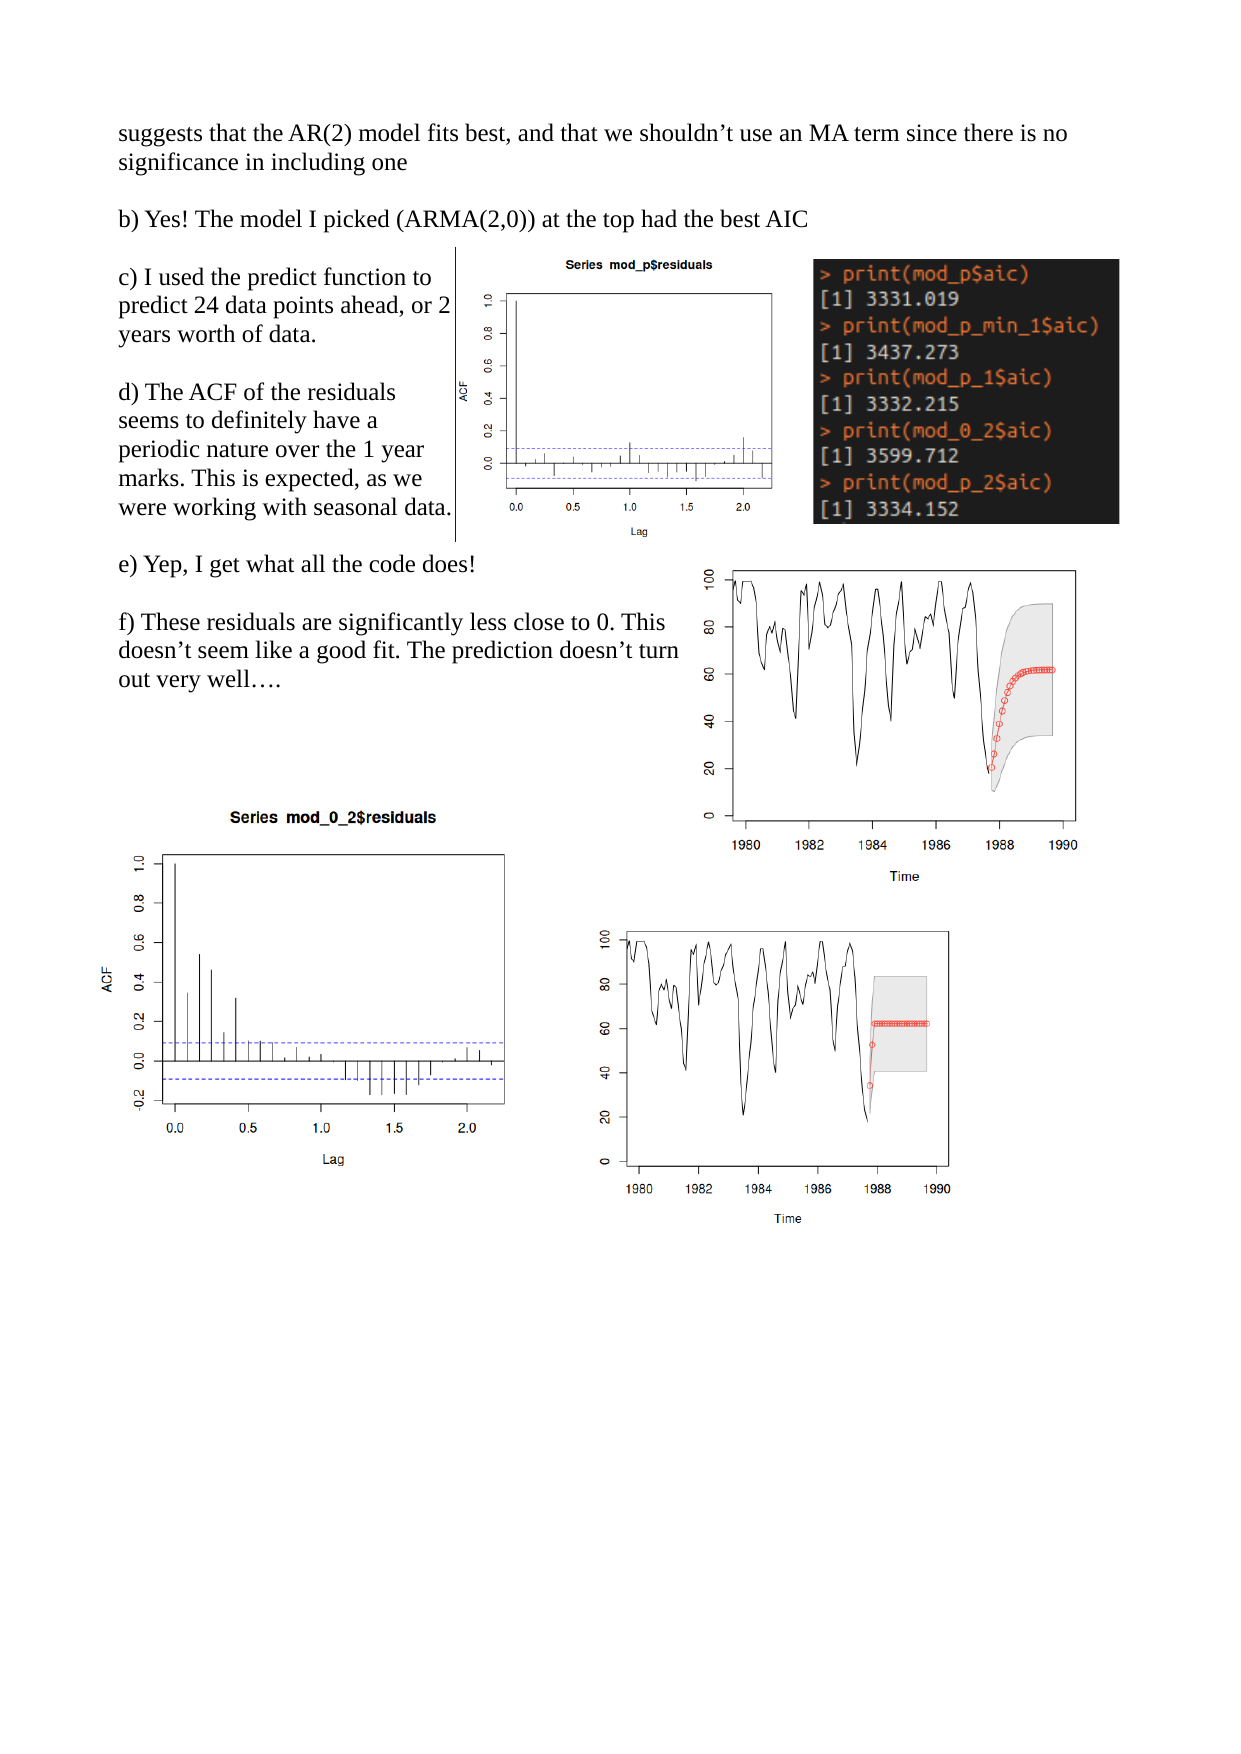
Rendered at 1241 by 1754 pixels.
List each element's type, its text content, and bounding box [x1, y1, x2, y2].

picture [813, 259, 1120, 524]
picture [689, 558, 1087, 889]
picture [97, 795, 533, 1180]
text c) I used the predict function to predict 24 data points ahead, or 2 years worth of data. [118, 262, 455, 348]
text d) The ACF of the residuals seems to definitely have a periodic nature over the 1 year marks. This is expected, as we were working with seasonal data. [118, 377, 455, 521]
text [786, 262, 813, 348]
text [1087, 607, 1122, 693]
text b) Yes! The model I picked (ARMA(2,0)) at the top had the best AIC [118, 204, 1122, 233]
text suggests that the AR(2) model fits best, and that we shouldn’t use an MA term since there is no significance in including one [118, 118, 1122, 176]
picture [592, 921, 961, 1228]
text f) These residuals are significantly less close to 0. This doesn’t seem like a good fit. The prediction doesn’t turn out very well…. [118, 607, 689, 693]
text [786, 377, 813, 521]
picture [455, 247, 786, 542]
text e) Yep, I get what all the code does! [118, 549, 1122, 578]
